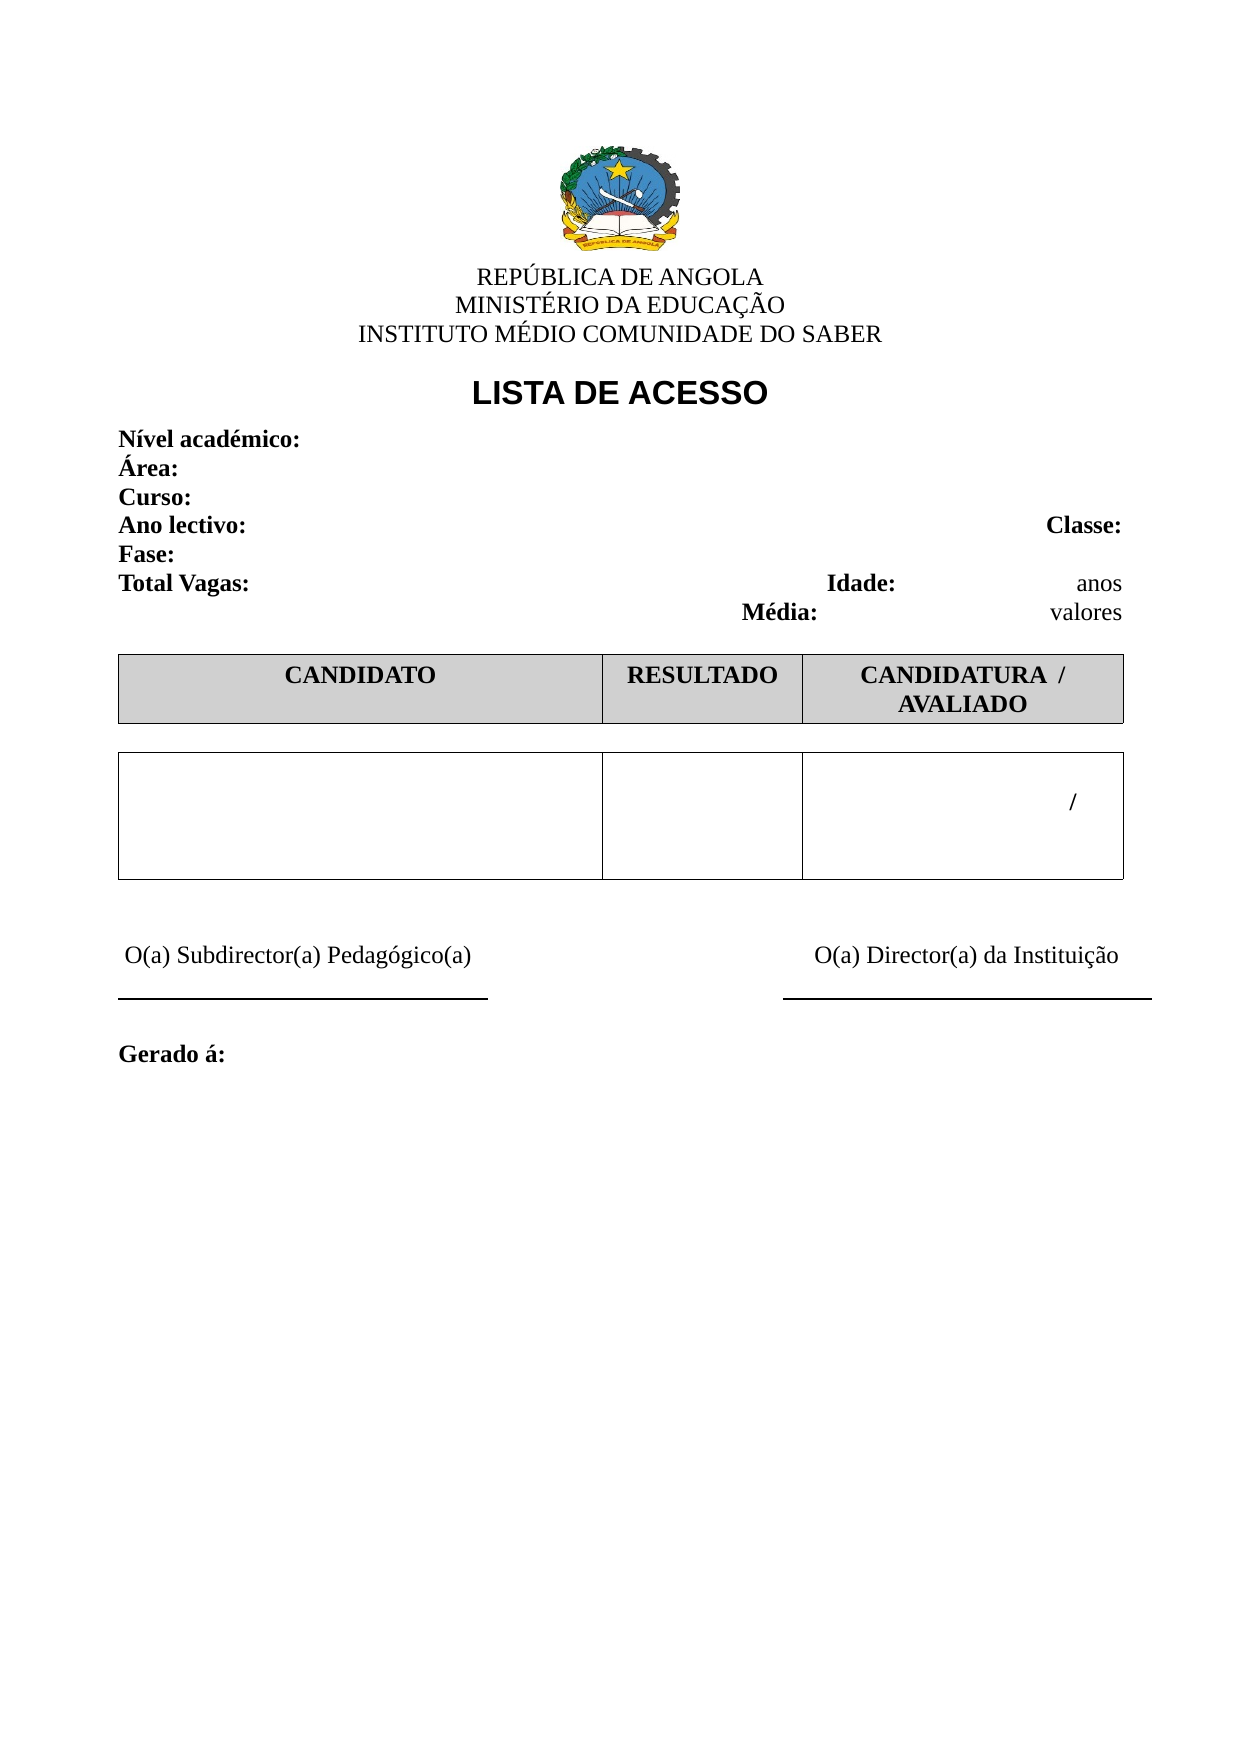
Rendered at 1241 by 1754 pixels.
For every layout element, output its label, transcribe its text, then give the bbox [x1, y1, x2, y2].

table_header CANDIDATO [119, 655, 602, 723]
text Idade: <criteria.age> anos [635, 568, 1122, 597]
text Fase: <criteria.phase.name> [118, 539, 605, 568]
text <for each="application in (criteria.application_result or '')"> [118, 724, 1122, 752]
text Média: <criteria.average> valores [635, 597, 1122, 625]
text <for each="criteria in (result or '')"> [118, 118, 1122, 147]
text </for> [118, 1072, 1122, 1101]
picture [560, 146, 680, 251]
text REPÚBLICA DE ANGOLA [118, 262, 1122, 291]
text Nível académico: <criteria.academic_level.name> [118, 424, 1122, 453]
text </for> [118, 880, 1122, 907]
text O(a) Subdirector(a) Pedagógico(a) O(a) Director(a) da Instituição [118, 940, 1122, 969]
subtitle LISTA DE ACESSO [118, 373, 1122, 412]
text INSTITUTO MÉDIO COMUNIDADE DO SABER [118, 319, 1122, 348]
text MINISTÉRIO DA EDUCAÇÃO [118, 291, 1122, 319]
table_header <application.application.create_date.date()> / <application.create_date.date()> [803, 753, 1123, 878]
text Gerado á: <create_date> <datetime.datetime.now().strftime('%H:%M:%S')> [118, 1039, 1122, 1068]
text Ano lectivo: <criteria.lective_year.name> [118, 510, 605, 539]
table_header RESULTADO [603, 655, 802, 723]
table_header <application.result> [603, 753, 802, 878]
text Curso: <criteria.course.name> [118, 482, 1122, 510]
text Classe: <criteria.course_classe.classe.name> [635, 510, 1122, 568]
text Área: <criteria.area.name> [118, 453, 1122, 482]
table_header CANDIDATURA / AVALIADO [803, 655, 1123, 723]
text Total Vagas: <criteria.student_limit> [118, 568, 605, 597]
table_header <application.application.candidate.party.name> [119, 753, 602, 878]
